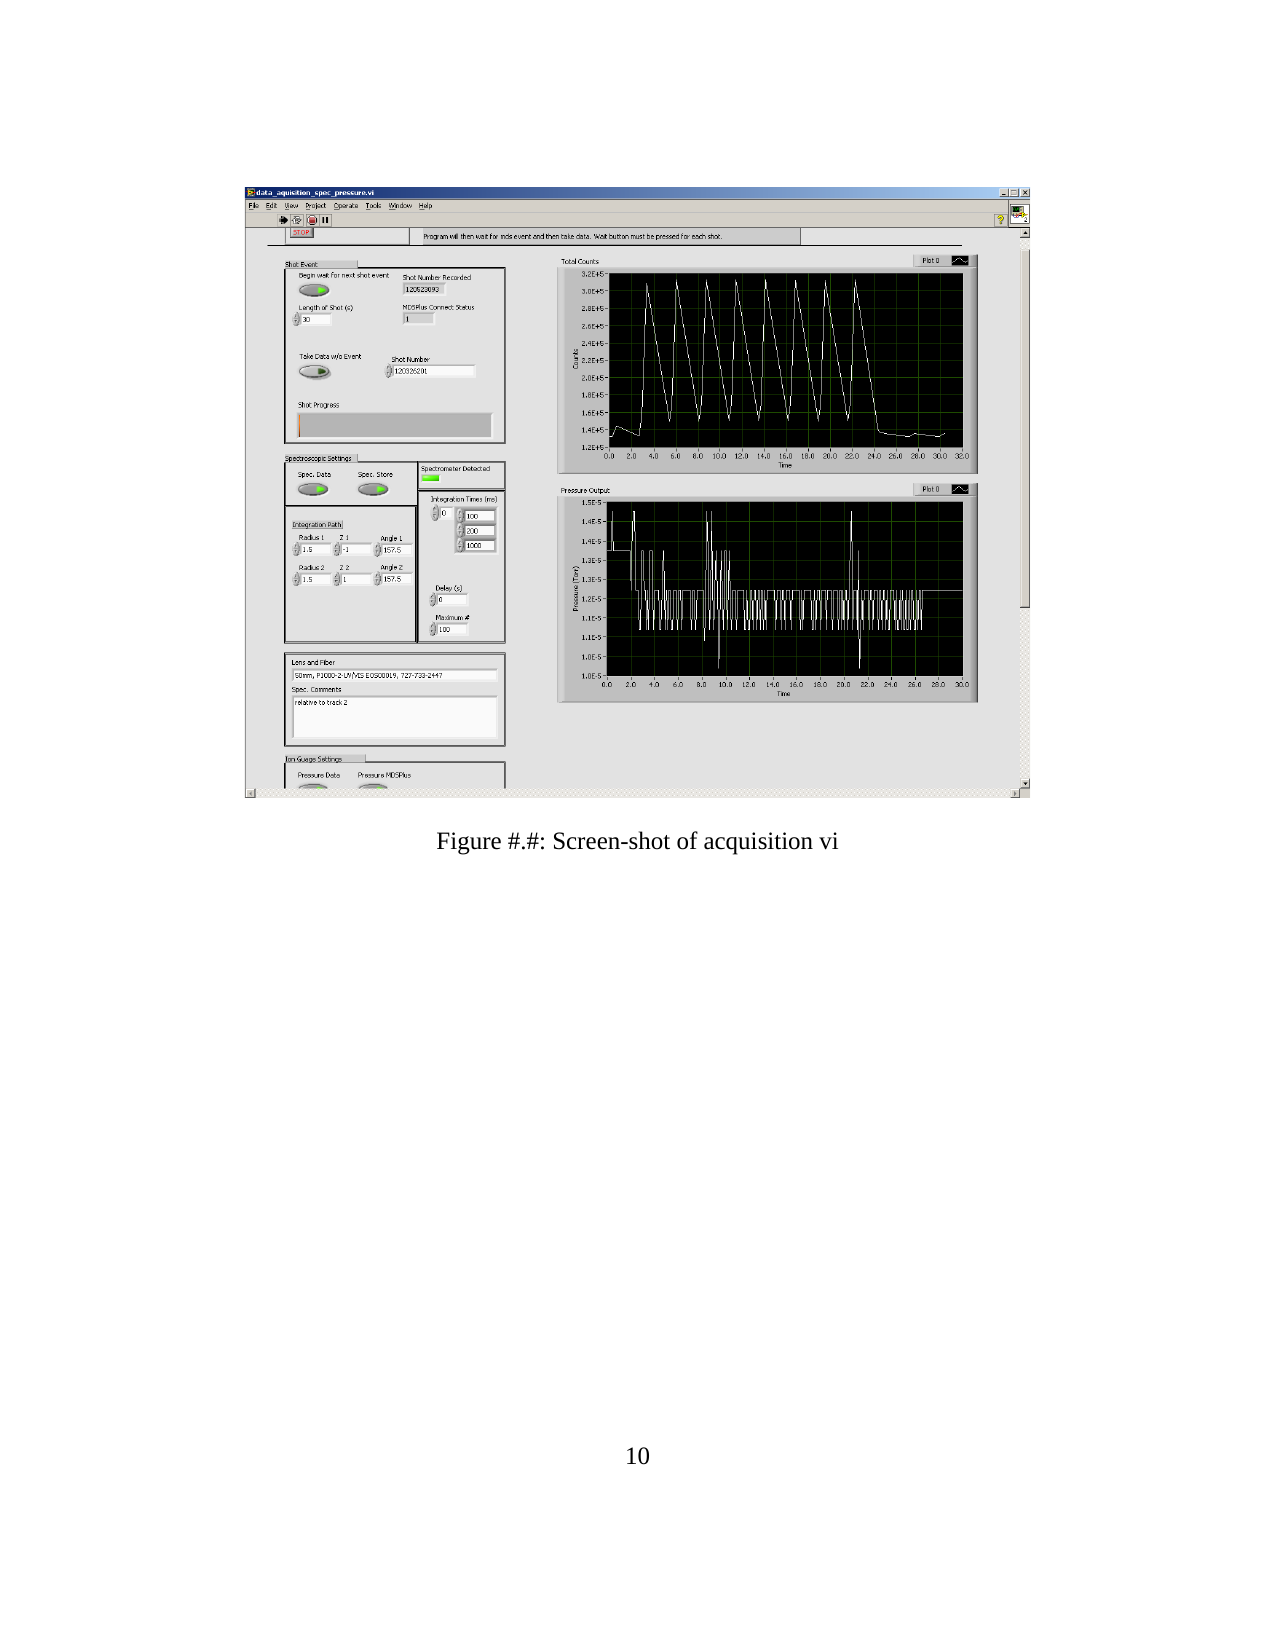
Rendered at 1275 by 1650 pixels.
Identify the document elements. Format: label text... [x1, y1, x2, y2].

picture [244, 187, 1031, 798]
text Figure #.#: Screen-shot of acquisition vi [187, 187, 1087, 855]
